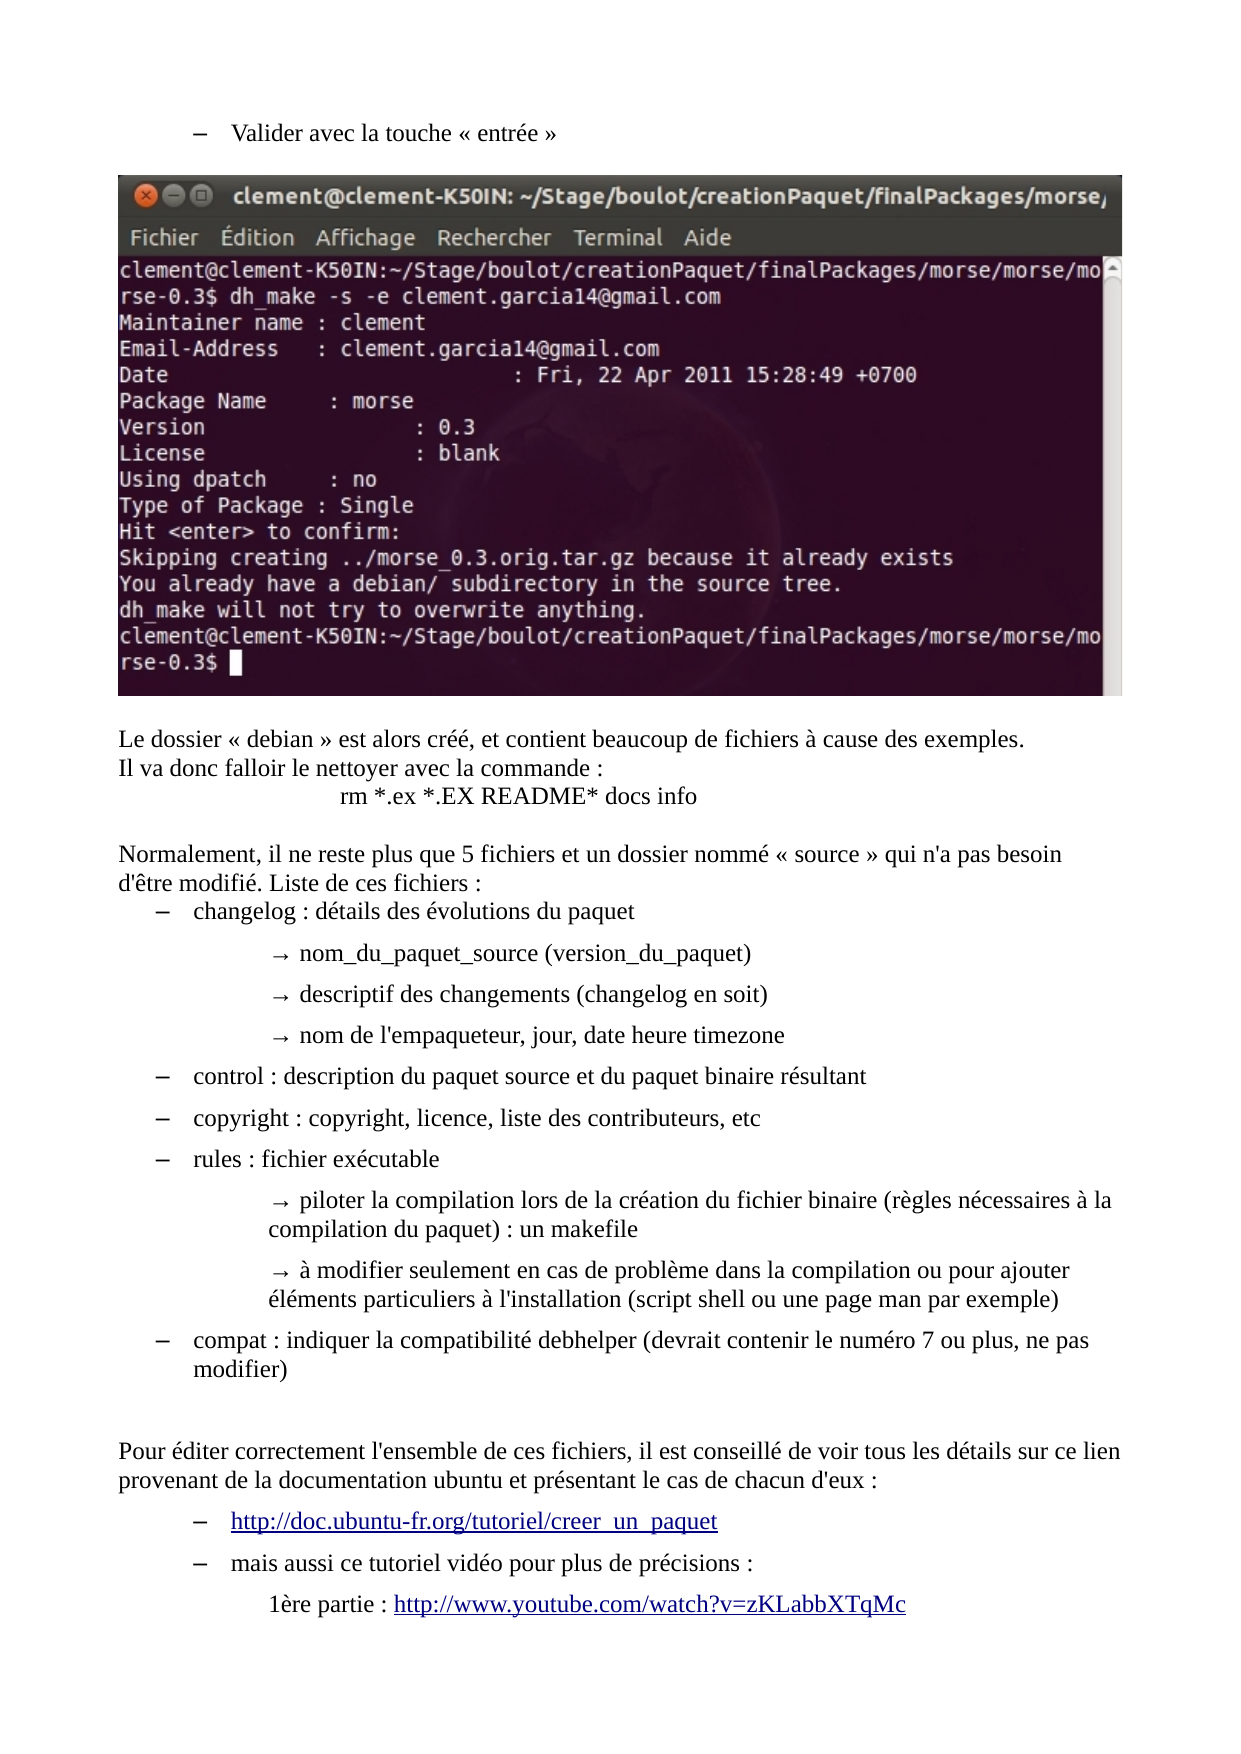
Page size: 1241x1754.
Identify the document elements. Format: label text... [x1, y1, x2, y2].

list compat : indiquer la compatibilité debhelper (devrait contenir le numéro 7 ou plus, ne pas modifier) [156, 1325, 1122, 1383]
list → à modifier seulement en cas de problème dans la compilation ou pour ajouter éléments particuliers à l'installation (script shell ou une page man par exemple) [231, 1255, 1122, 1313]
list → nom de l'empaqueteur, jour, date heure timezone [231, 1020, 1122, 1049]
list → descriptif des changements (changelog en soit) [231, 979, 1122, 1008]
list → nom_du_paquet_source (version_du_paquet) [231, 938, 1122, 966]
list 1ère partie : http://www.youtube.com/watch?v=zKLabbXTqMc [231, 1589, 1122, 1618]
list copyright : copyright, licence, liste des contributeurs, etc [156, 1103, 1122, 1131]
list → piloter la compilation lors de la création du fichier binaire (règles nécessaires à la compilation du paquet) : un makefile [231, 1185, 1122, 1243]
text Pour éditer correctement l'ensemble de ces fichiers, il est conseillé de voir tous les détails sur ce lien provenant de la documentation ubuntu et présentant le cas de chacun d'eux : [118, 1436, 1122, 1494]
text rm *.ex *.EX README* docs info [118, 781, 1122, 810]
text Il va donc falloir le nettoyer avec la commande : [118, 753, 1122, 781]
text Normalement, il ne reste plus que 5 fichiers et un dossier nommé « source » qui n'a pas besoin d'être modifié. Liste de ces fichiers : [118, 839, 1122, 896]
picture [118, 175, 1123, 696]
text Le dossier « debian » est alors créé, et contient beaucoup de fichiers à cause des exemples. [118, 724, 1122, 753]
list changelog : détails des évolutions du paquet [156, 896, 1122, 925]
list control : description du paquet source et du paquet binaire résultant [156, 1061, 1122, 1090]
list mais aussi ce tutoriel vidéo pour plus de précisions : [193, 1548, 1122, 1576]
list Valider avec la touche « entrée » [193, 118, 1122, 147]
list http://doc.ubuntu-fr.org/tutoriel/creer_un_paquet [193, 1506, 1122, 1535]
list rules : fichier exécutable [156, 1144, 1122, 1173]
